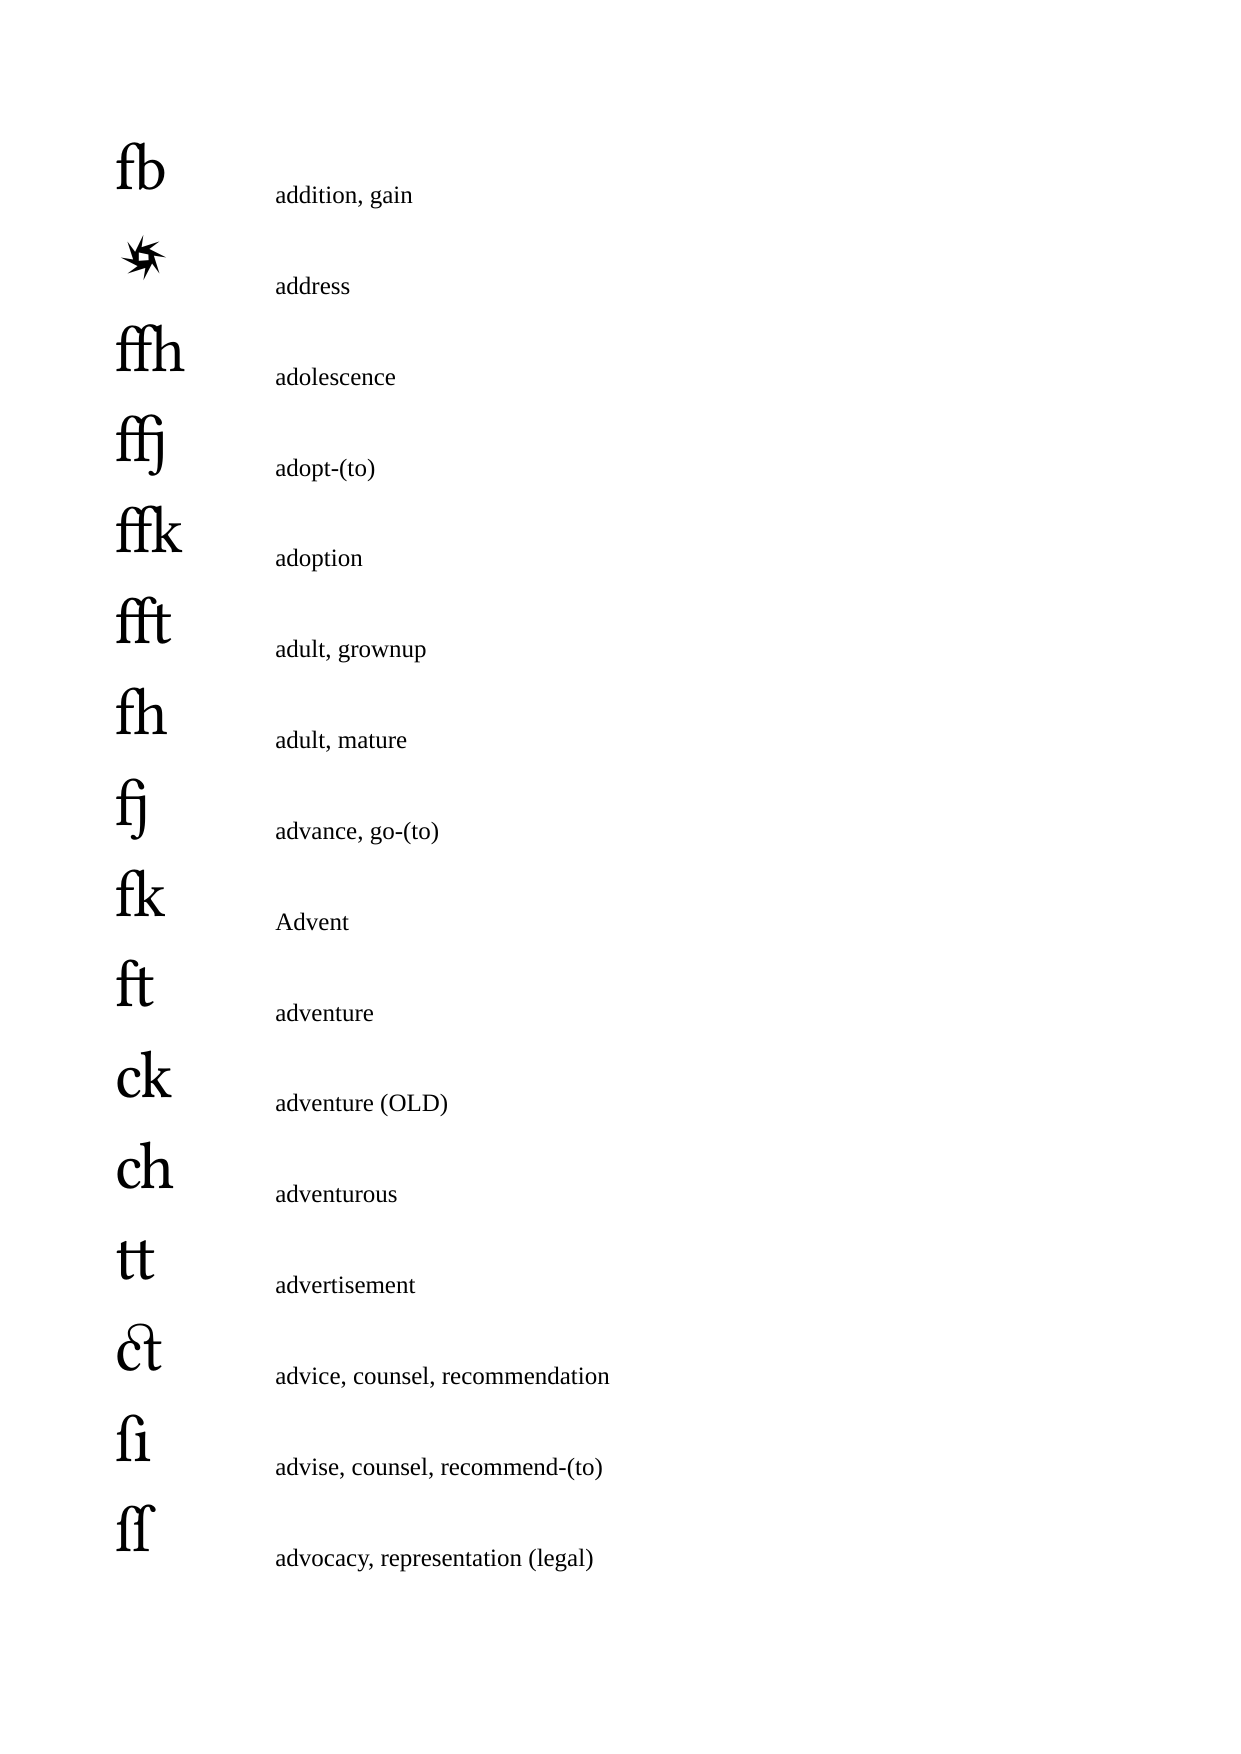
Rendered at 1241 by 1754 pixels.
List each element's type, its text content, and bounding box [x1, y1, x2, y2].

table_cell adoption [275, 481, 949, 572]
table_cell address [275, 209, 949, 300]
table_cell adolescence [275, 300, 949, 391]
table_cell advocacy, representation (legal) [275, 1481, 949, 1571]
table_cell adventure (OLD) [275, 1026, 949, 1117]
table_cell Advent [275, 845, 949, 936]
table_cell  [115, 663, 275, 754]
table_cell  [115, 845, 275, 936]
table_cell  [115, 1390, 275, 1481]
table_cell advertisement [275, 1208, 949, 1299]
table_cell  [115, 391, 275, 481]
table_cell  [115, 754, 275, 845]
table_cell  [115, 1117, 275, 1208]
table_cell adopt-(to) [275, 391, 949, 481]
table_cell addition, gain [275, 118, 949, 209]
table_cell  [115, 300, 275, 391]
table_cell  [115, 1208, 275, 1299]
table_cell  [115, 1026, 275, 1117]
table_cell advance, go-(to) [275, 754, 949, 845]
table_cell  [115, 1481, 275, 1571]
table_cell adventure [275, 936, 949, 1026]
table_cell  [115, 209, 275, 300]
table_cell  [115, 936, 275, 1026]
table_cell advice, counsel, recommendation [275, 1299, 949, 1390]
table_cell advise, counsel, recommend-(to) [275, 1390, 949, 1481]
table_cell  [115, 572, 275, 663]
table_cell adult, grownup [275, 572, 949, 663]
table_cell  [115, 1299, 275, 1390]
table_cell  [115, 481, 275, 572]
table_cell adventurous [275, 1117, 949, 1208]
table_cell  [115, 118, 275, 209]
table_cell adult, mature [275, 663, 949, 754]
